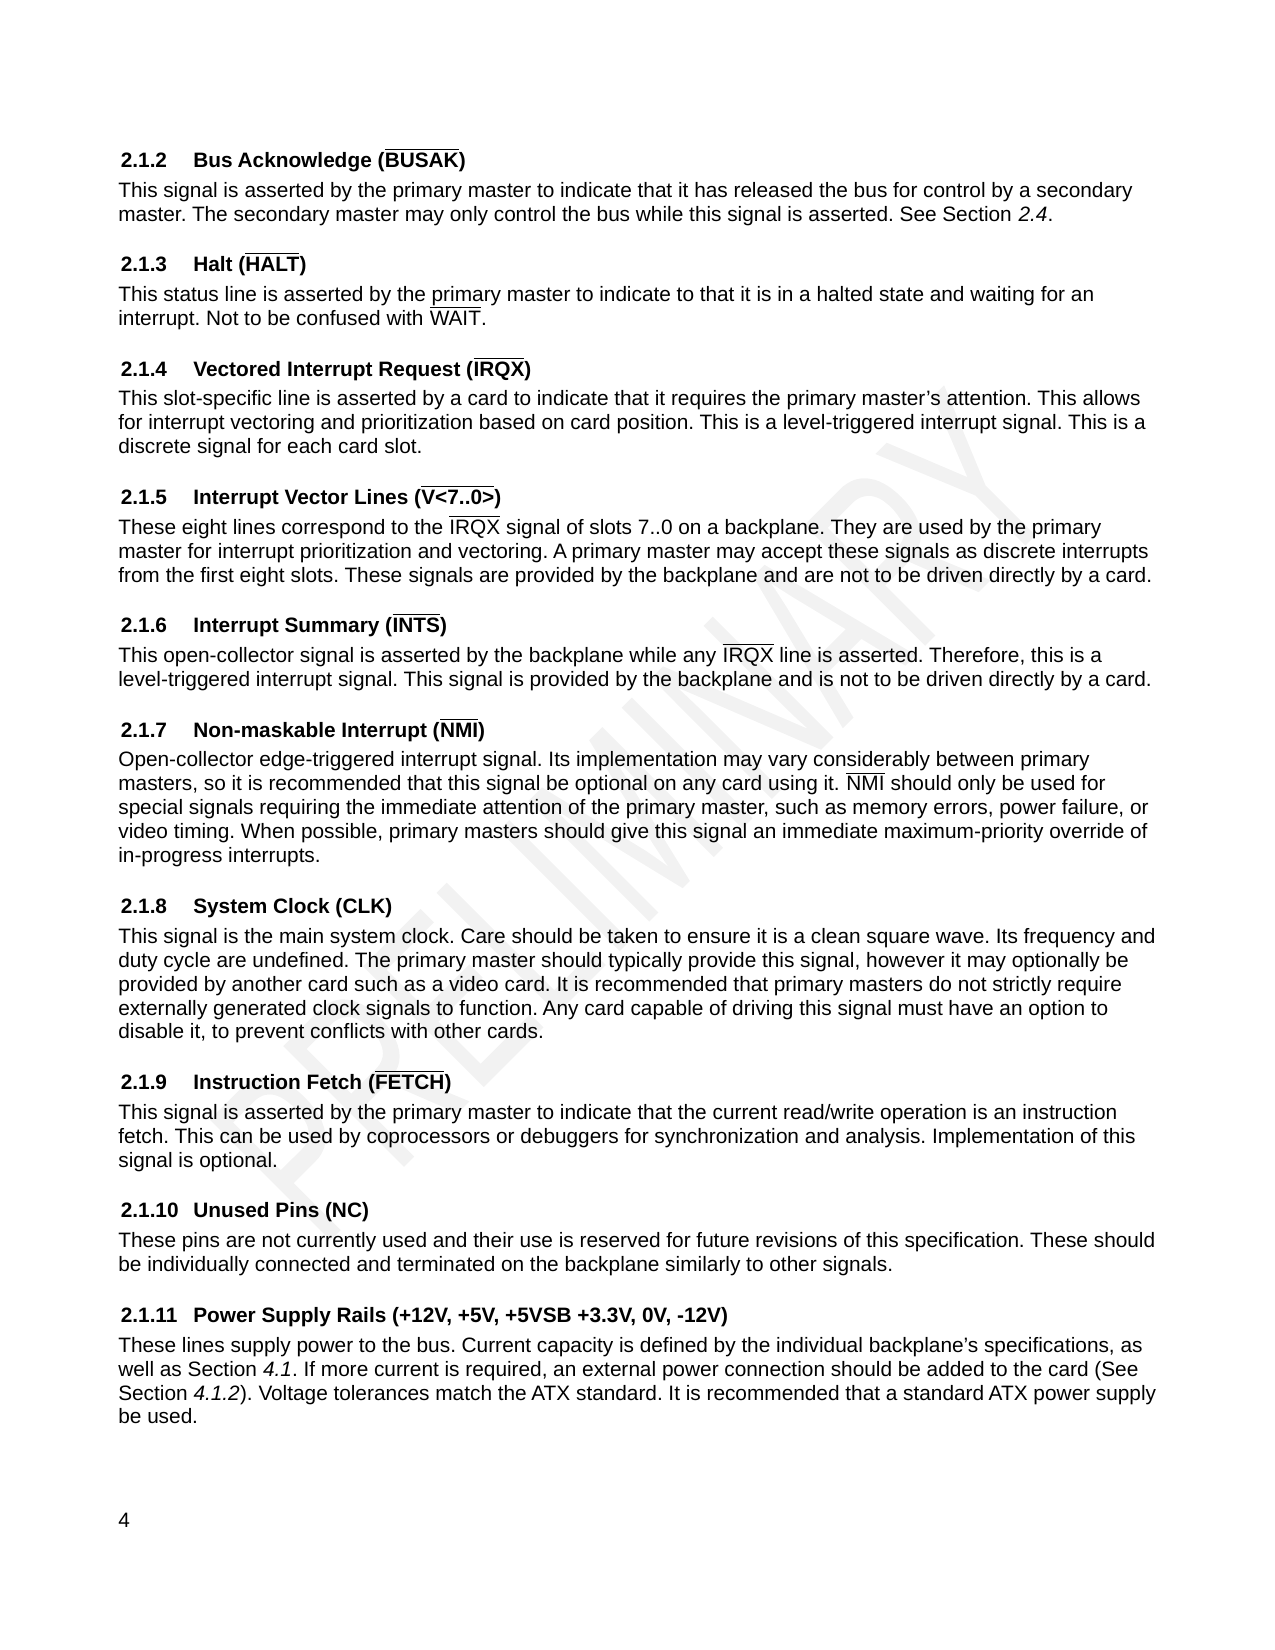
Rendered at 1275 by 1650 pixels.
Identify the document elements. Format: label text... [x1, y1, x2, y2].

subtitle [815, 717, 1157, 741]
text These eight lines correspond to the IRQX signal of slots 7..0 on a backplane. They are used by the primary master for interrupt prioritization and vectoring. A primary master may accept these signals as discrete interrupts from the first eight slots. These signals are provided by the backplane and are not to be driven directly by a card. [915, 514, 1157, 586]
subtitle [914, 613, 1157, 637]
subtitle [641, 894, 1157, 918]
subtitle [848, 613, 915, 637]
subtitle Instruction Fetch (FETCH) [329, 1070, 373, 1092]
subtitle Instruction Fetch (FETCH) [397, 1070, 1157, 1094]
text This signal is asserted by the primary master to indicate that it has released the bus for control by a secondary master. The secondary master may only control the bus while this signal is asserted. See Section 2.4. [118, 177, 1157, 225]
text This signal is asserted by the primary master to indicate that the current read/write operation is an instruction fetch. This can be used by coprocessors or debuggers for synchronization and analysis. Implementation of this signal is optional. [118, 1100, 261, 1172]
text These pins are not currently used and their use is reserved for future revisions of this specification. These should be individually connected and terminated on the backplane similarly to other signals. [118, 1228, 1157, 1276]
text Open-collector edge-triggered interrupt signal. Its implementation may vary considerably between primary masters, so it is recommended that this signal be optional on any card using it. NMI should only be used for special signals requiring the immediate attention of the primary master, such as memory errors, power failure, or video timing. When possible, primary masters should give this signal an immediate maximum-priority override of in-progress interrupts. [118, 747, 664, 867]
subtitle Non-maskable Interrupt (NMI) [121, 717, 653, 741]
subtitle Interrupt Vector Lines (V<7..0>) [121, 485, 843, 509]
subtitle Power Supply Rails (+12V, +5V, +5VSB +3.3V, 0V, -12V) [121, 1303, 1157, 1327]
text These eight lines correspond to the IRQX signal of slots 7..0 on a backplane. They are used by the primary master for interrupt prioritization and vectoring. A primary master may accept these signals as discrete interrupts from the first eight slots. These signals are provided by the backplane and are not to be driven directly by a card. [118, 514, 864, 586]
subtitle [710, 717, 798, 741]
subtitle [791, 613, 844, 637]
subtitle Bus Acknowledge (BUSAK) [121, 148, 1157, 172]
text This signal is asserted by the primary master to indicate that the current read/write operation is an instruction fetch. This can be used by coprocessors or debuggers for synchronization and analysis. Implementation of this signal is optional. [306, 1100, 1157, 1172]
subtitle [585, 894, 644, 918]
text These lines supply power to the bus. Current capacity is defined by the individual backplane’s specifications, as well as Section 4.1. If more current is required, an external power connection should be added to the card (See Section 4.1.2). Voltage tolerances match the ATX standard. It is recommended that a standard ATX power supply be used. [118, 1332, 1157, 1428]
subtitle Interrupt Summary (INTS) [121, 613, 788, 637]
text This signal is the main system clock. Care should be taken to ensure it is a clean square wave. Its frequency and duty cycle are undefined. The primary master should typically provide this signal, however it may optionally be provided by another card such as a video card. It is recommended that primary masters do not strictly require externally generated clock signals to function. Any card capable of driving this signal must have an option to disable it, to prevent conflicts with other cards. [388, 923, 1157, 1043]
text This open-collector signal is asserted by the backplane while any IRQX line is asserted. Therefore, this is a level-triggered interrupt signal. This signal is provided by the backplane and is not to be driven directly by a card. [828, 643, 1157, 691]
subtitle [653, 717, 712, 741]
text This open-collector signal is asserted by the backplane while any IRQX line is asserted. Therefore, this is a level-triggered interrupt signal. This signal is provided by the backplane and is not to be driven directly by a card. [118, 643, 767, 691]
subtitle Halt (HALT) [121, 252, 1157, 276]
subtitle Vectored Interrupt Request (IRQX) [121, 356, 1157, 380]
text This slot-specific line is asserted by a card to indicate that it requires the primary master’s attention. This allows for interrupt vectoring and prioritization based on card position. This is a level-triggered interrupt signal. This is a discrete signal for each card slot. [945, 386, 1157, 458]
text This signal is the main system clock. Care should be taken to ensure it is a clean square wave. Its frequency and duty cycle are undefined. The primary master should typically provide this signal, however it may optionally be provided by another card such as a video card. It is recommended that primary masters do not strictly require externally generated clock signals to function. Any card capable of driving this signal must have an option to disable it, to prevent conflicts with other cards. [118, 923, 438, 1043]
subtitle [460, 894, 585, 918]
text Open-collector edge-triggered interrupt signal. Its implementation may vary considerably between primary masters, so it is recommended that this signal be optional on any card using it. NMI should only be used for special signals requiring the immediate attention of the primary master, such as memory errors, power failure, or video timing. When possible, primary masters should give this signal an immediate maximum-priority override of in-progress interrupts. [624, 747, 1157, 867]
subtitle [987, 485, 1157, 509]
subtitle Unused Pins (NC) [121, 1198, 311, 1222]
text This status line is asserted by the primary master to indicate to that it is in a halted state and waiting for an interrupt. Not to be confused with WAIT. [118, 282, 1157, 330]
text This signal is asserted by the primary master to indicate that the current read/write operation is an instruction fetch. This can be used by coprocessors or debuggers for synchronization and analysis. Implementation of this signal is optional. [234, 1100, 308, 1169]
subtitle Unused Pins (NC) [310, 1198, 1157, 1222]
subtitle Instruction Fetch (FETCH) [121, 1070, 330, 1094]
text This slot-specific line is asserted by a card to indicate that it requires the primary master’s attention. This allows for interrupt vectoring and prioritization based on card position. This is a level-triggered interrupt signal. This is a discrete signal for each card slot. [118, 386, 958, 458]
subtitle [888, 485, 987, 509]
subtitle System Clock (CLK) [121, 894, 460, 918]
